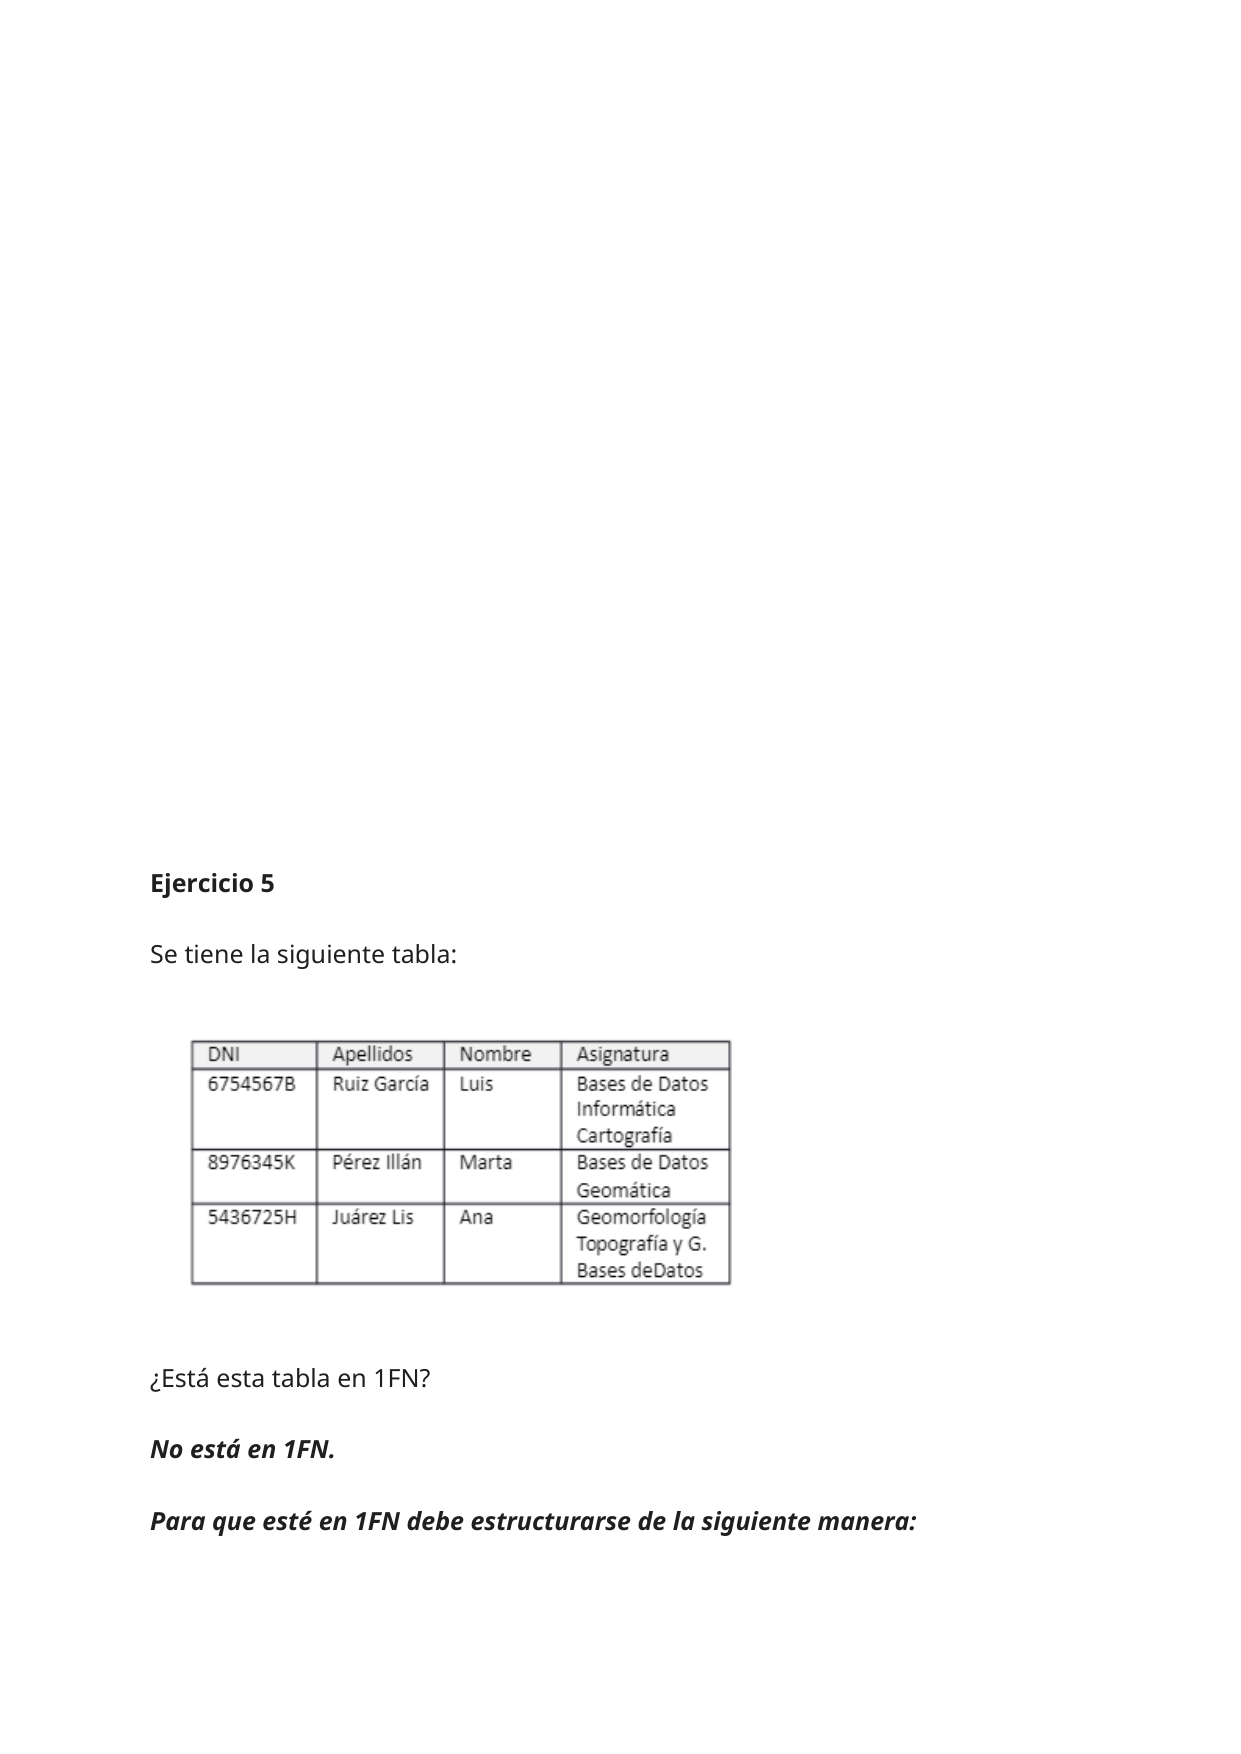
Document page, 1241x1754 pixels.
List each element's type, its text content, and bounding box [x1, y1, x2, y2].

picture [150, 1008, 810, 1323]
text ¿Está esta tabla en 1FN? [150, 1360, 1053, 1394]
text Ejercicio 5 [150, 866, 1053, 900]
text Para que esté en 1FN debe estructurarse de la siguiente manera: [150, 1503, 1053, 1537]
text Se tiene la siguiente tabla: [150, 937, 1053, 971]
text No está en 1FN. [150, 1432, 1053, 1466]
